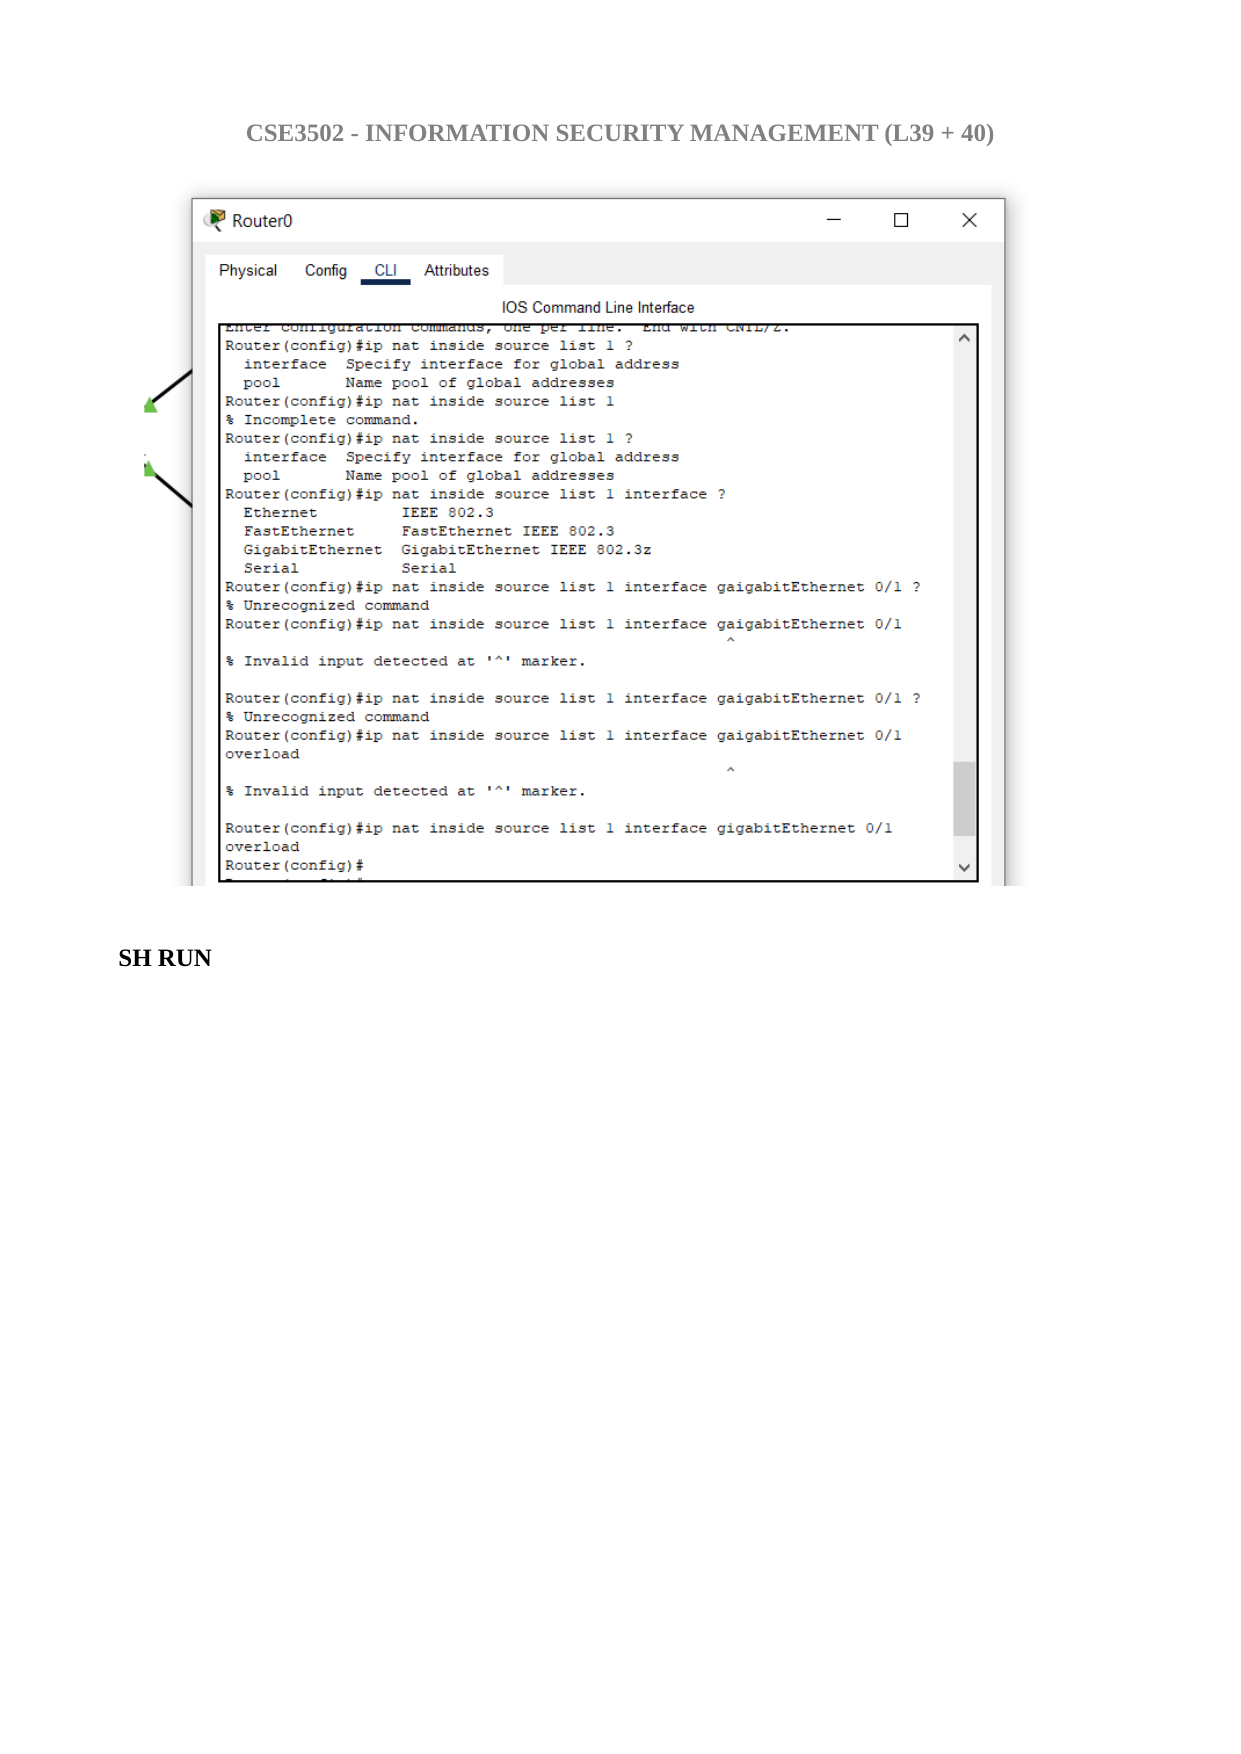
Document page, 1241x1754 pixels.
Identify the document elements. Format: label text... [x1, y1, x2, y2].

picture [144, 176, 1096, 886]
text SH RUN [118, 943, 1122, 972]
